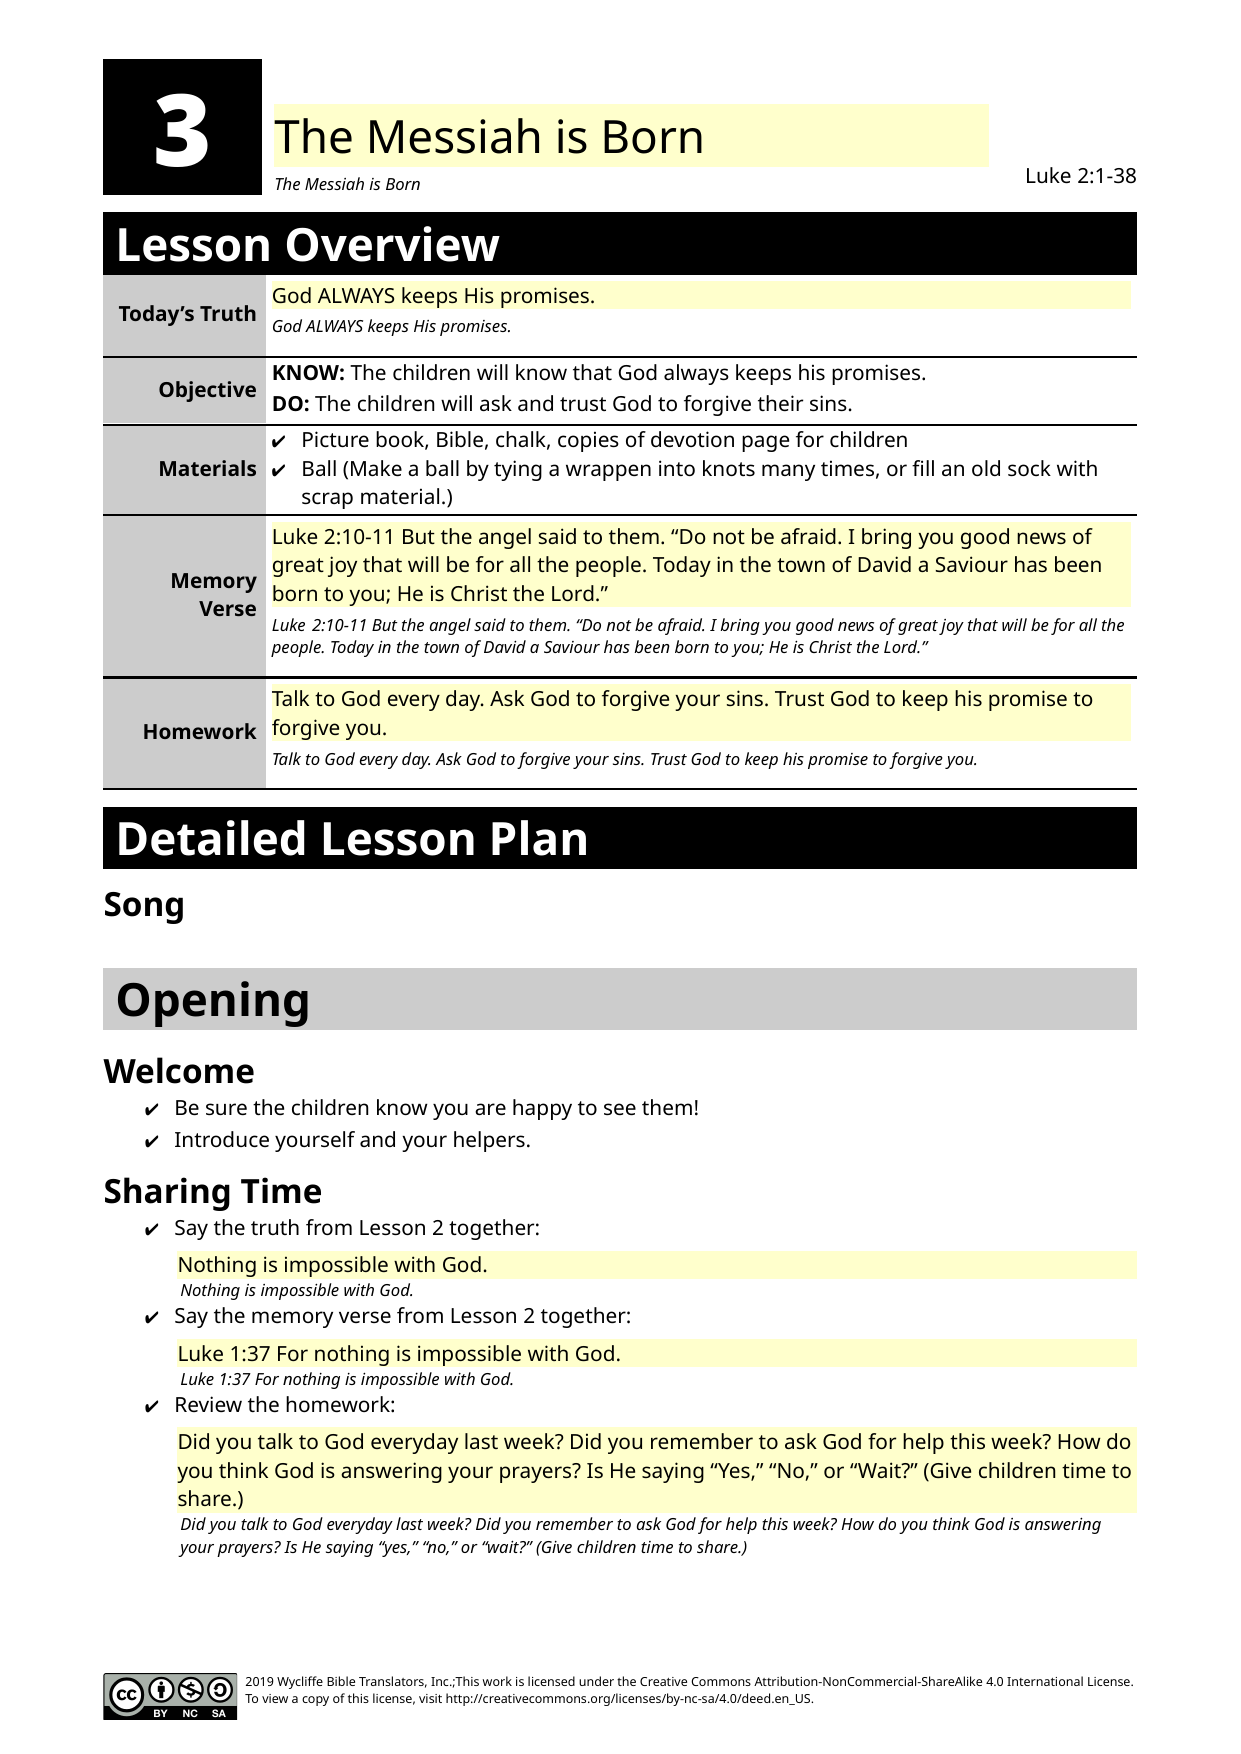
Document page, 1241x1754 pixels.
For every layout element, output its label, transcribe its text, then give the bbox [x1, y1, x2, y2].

table_cell Objective [103, 358, 266, 423]
table_cell Talk to God every day. Ask God to forgive your sins. Trust God to keep his promise to forgive you. Talk to God every day. Ask God to forgive your sins. Trust God to keep his promise to forgive you. [266, 679, 1137, 788]
text Nothing is impossible with God. [180, 1279, 1137, 1302]
list Introduce yourself and your helpers. [145, 1125, 1137, 1153]
text Welcome [103, 1048, 1137, 1093]
list Review the homework: [145, 1390, 1137, 1418]
text Did you talk to God everyday last week? Did you remember to ask God for help this week? How do you think God is answering your prayers? Is He saying “yes,” “no,” or “wait?” (Give children time to share.) [180, 1513, 1137, 1558]
subtitle Lesson Overview [103, 212, 1137, 275]
table_cell Picture book, Bible, chalk, copies of devotion page for children Ball (Make a ball by tying a wrappen into knots many times, or fill an old sock with scrap material.) [266, 426, 1137, 514]
picture [103, 1673, 238, 1720]
subtitle Opening [103, 968, 1137, 1030]
table_cell Luke 2:10-11 But the angel said to them. “Do not be afraid. I bring you good news of great joy that will be for all the people. Today in the town of David a Saviour has been born to you; He is Christ the Lord.” Luke 2:10-11 But the angel said to them. “Do not be afraid. I bring you good news of great joy that will be for all the people. Today in the town of David a Saviour has been born to you; He is Christ the Lord.” [266, 516, 1137, 676]
list Be sure the children know you are happy to see them! [145, 1093, 1137, 1122]
table_header 3 [103, 59, 262, 195]
text Nothing is impossible with God. [177, 1251, 1137, 1279]
list Say the memory verse from Lesson 2 together: [145, 1302, 1137, 1330]
text Luke 1:37 For nothing is impossible with God. [180, 1367, 1137, 1390]
text Luke 1:37 For nothing is impossible with God. [177, 1339, 1137, 1367]
text Sharing Time [103, 1168, 1137, 1213]
list Say the truth from Lesson 2 together: [145, 1213, 1137, 1242]
table_header The Messiah is Born The Messiah is Born [262, 59, 989, 195]
table_header Luke 2:1-38 [990, 59, 1137, 195]
table_cell Homework [103, 679, 266, 788]
subtitle Detailed Lesson Plan [103, 807, 1137, 869]
table_header God ALWAYS keeps His promises. God ALWAYS keeps His promises. [266, 275, 1137, 356]
text Did you talk to God everyday last week? Did you remember to ask God for help this week? How do you think God is answering your prayers? Is He saying “Yes,” “No,” or “Wait?” (Give children time to share.) [177, 1427, 1137, 1513]
text Song [103, 881, 1137, 926]
table_cell KNOW: The children will know that God always keeps his promises. DO: The children will ask and trust God to forgive their sins. [266, 358, 1137, 423]
table_cell Memory Verse [103, 516, 266, 676]
table_header Today’s Truth [103, 275, 266, 356]
table_cell Materials [103, 426, 266, 514]
